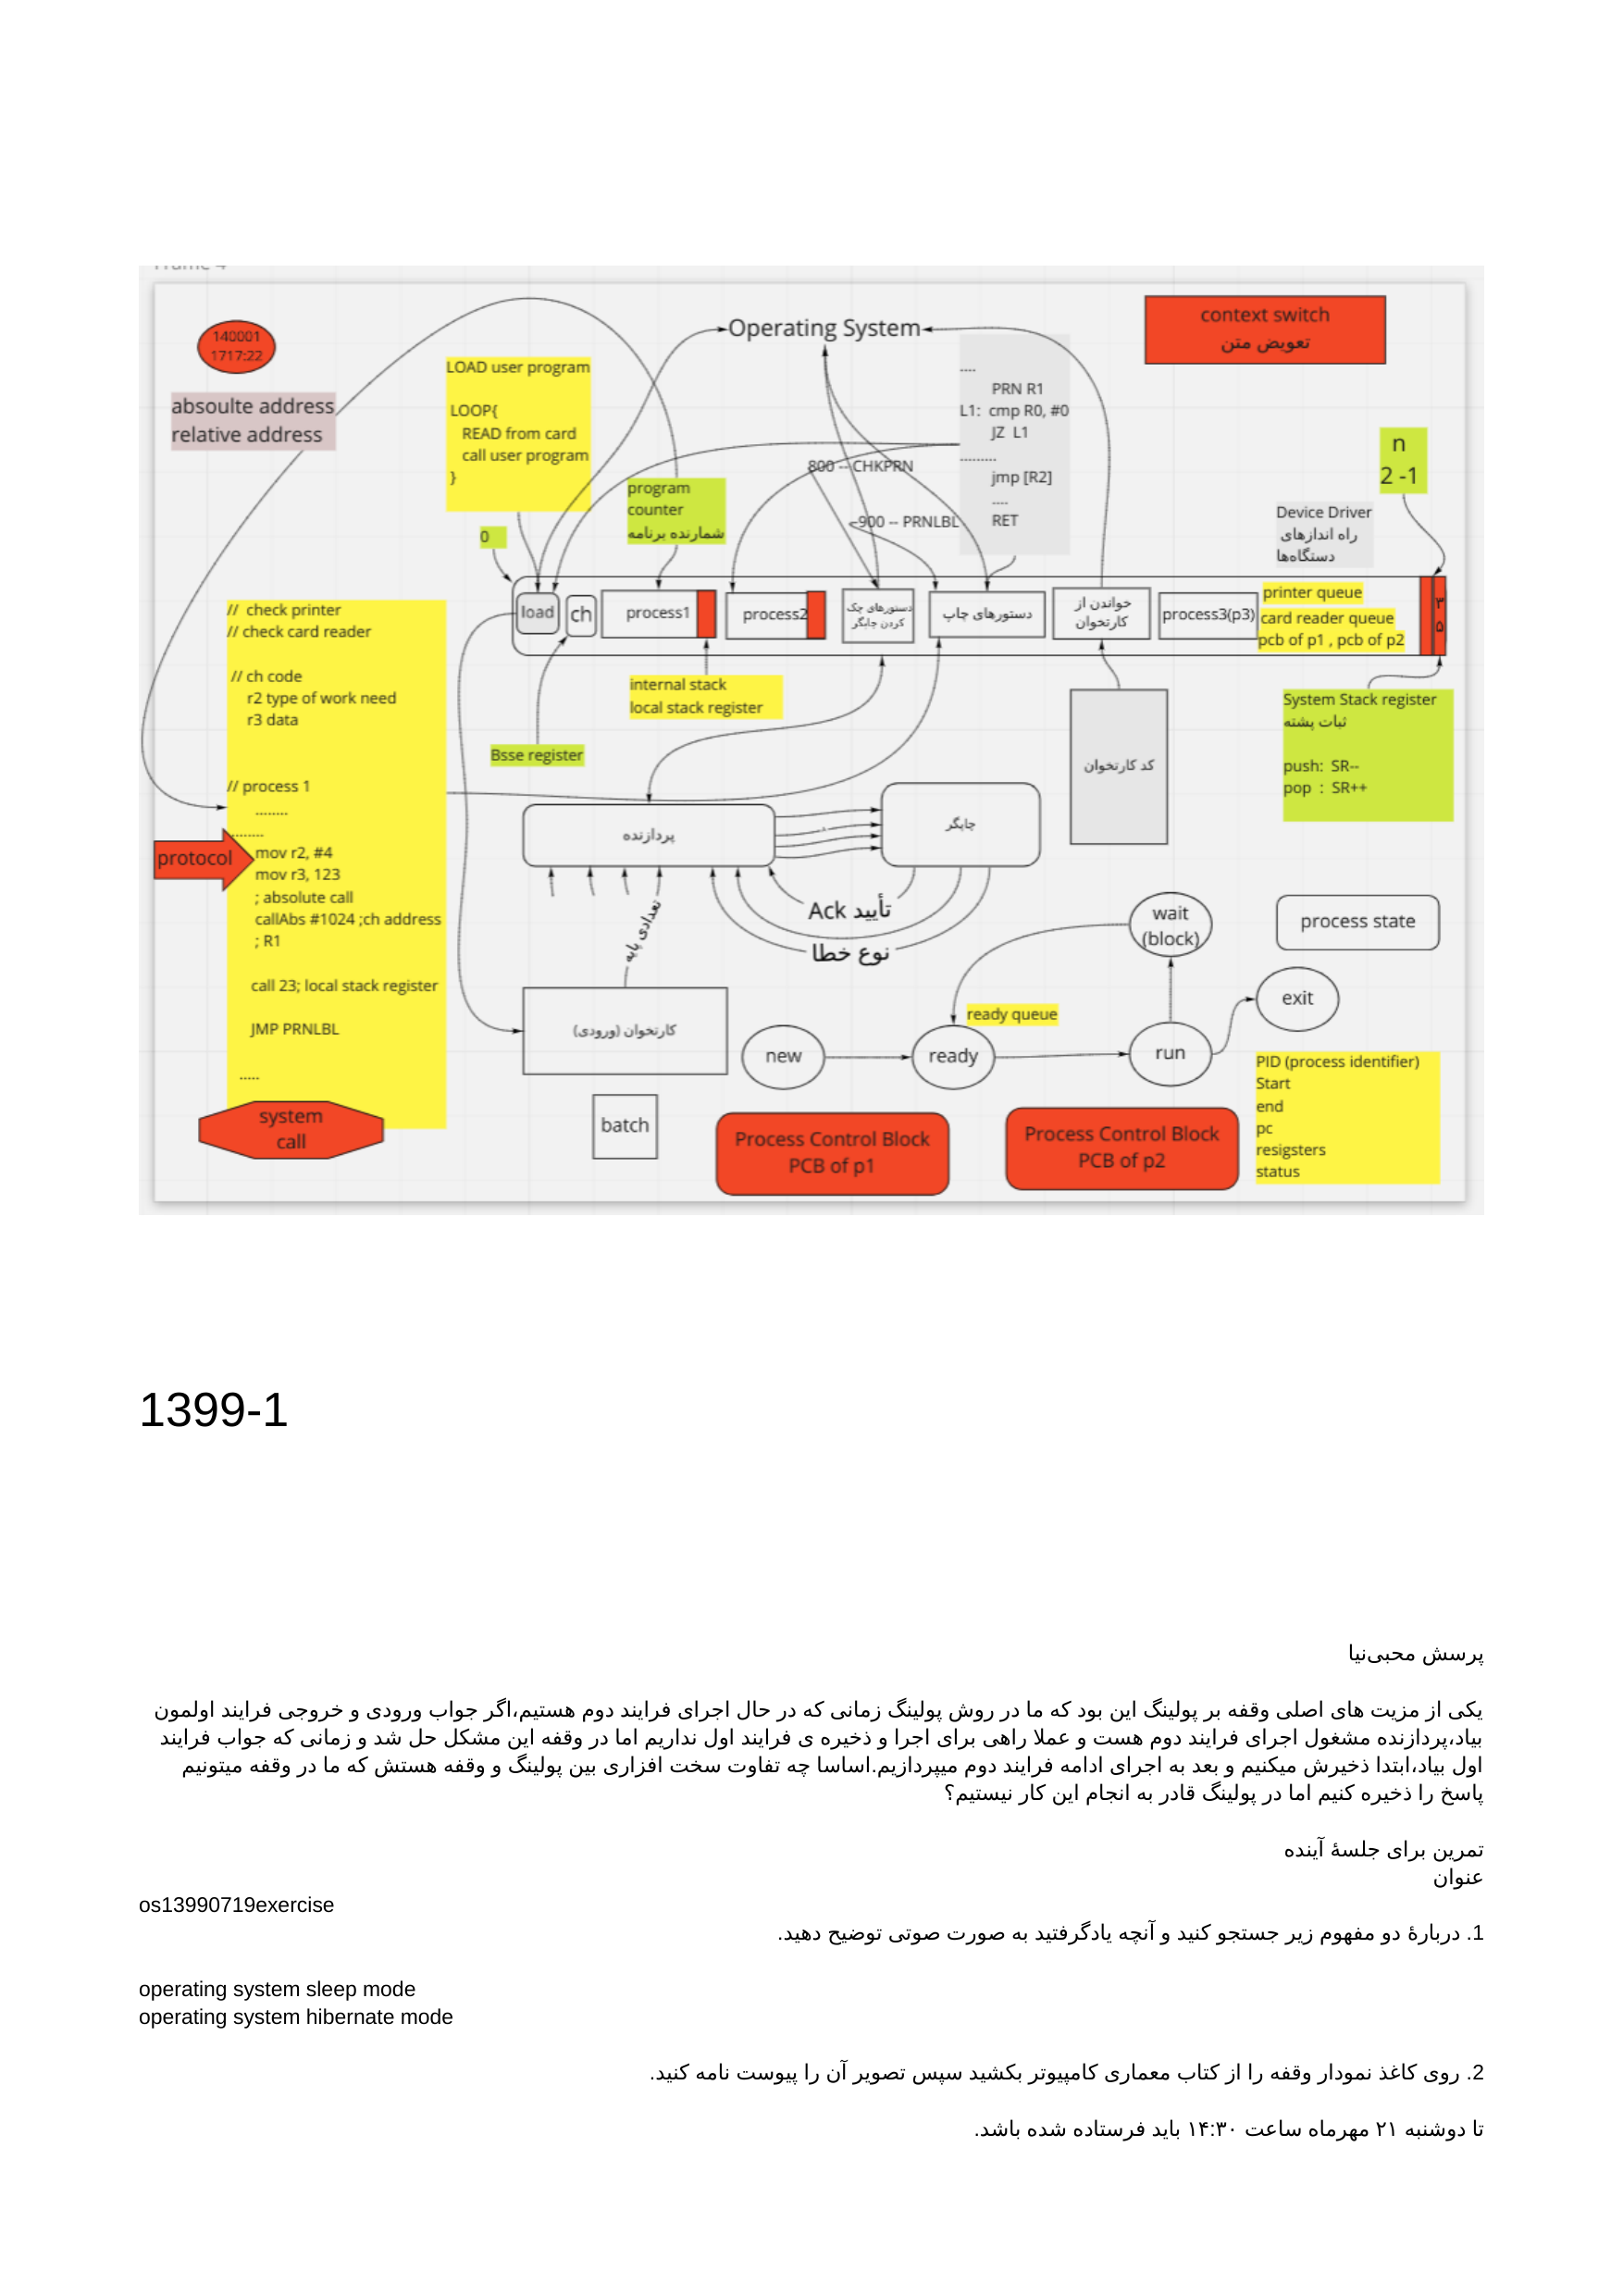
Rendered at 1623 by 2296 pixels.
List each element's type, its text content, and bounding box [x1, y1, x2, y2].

text os13990719exercise [139, 1893, 1484, 1917]
text تمرین برای جلسهٔ آینده [139, 1836, 1484, 1861]
picture [139, 266, 1484, 1215]
text یکی از مزیت های اصلی وقفه بر پولینگ این بود که ما در روش پولینگ زمانی که در حال اجرای فرایند دوم هستیم،اگر جواب ورودی و خروجی فرایند اولمون بیاد،پردازنده مشغول اجرای فرایند دوم هست و عملا راهی برای اجرا و ذخیره ی فرایند اول نداریم اما در وقفه این مشکل حل شد و زمانی که جواب فرایند اول بیاد،ابتدا ذخیرش میکنیم و بعد به اجرای ادامه فرایند دوم میپردازیم.اساسا چه تفاوت سخت افزاری بین پولینگ و وقفه هستش که ما در وقفه میتونیم پاسخ را ذخیره کنیم اما در پولینگ قادر به انجام این کار نیستیم؟ [139, 1696, 1484, 1806]
text 1. دربارهٔ دو مفهوم زیر جستجو کنید و آنچه یادگرفتید به صورت صوتی توضیح دهید. [139, 1920, 1484, 1945]
text پرسش محبی‌نیا [139, 1641, 1484, 1665]
text operating system hibernate mode [139, 2004, 1484, 2029]
text 1399-1 [139, 1382, 1484, 1437]
text operating system sleep mode [139, 1977, 1484, 2001]
text تا دوشنبه ۲۱ مهرماه ساعت ۱۴:۳۰ باید فرستاده شده باشد. [139, 2116, 1484, 2141]
text عنوان [139, 1865, 1484, 1889]
text 2. روی کاغذ نمودار وقفه را از کتاب معماری کامپیوتر بکشید سپس تصویر آن را پیوست نامه کنید. [139, 2060, 1484, 2085]
